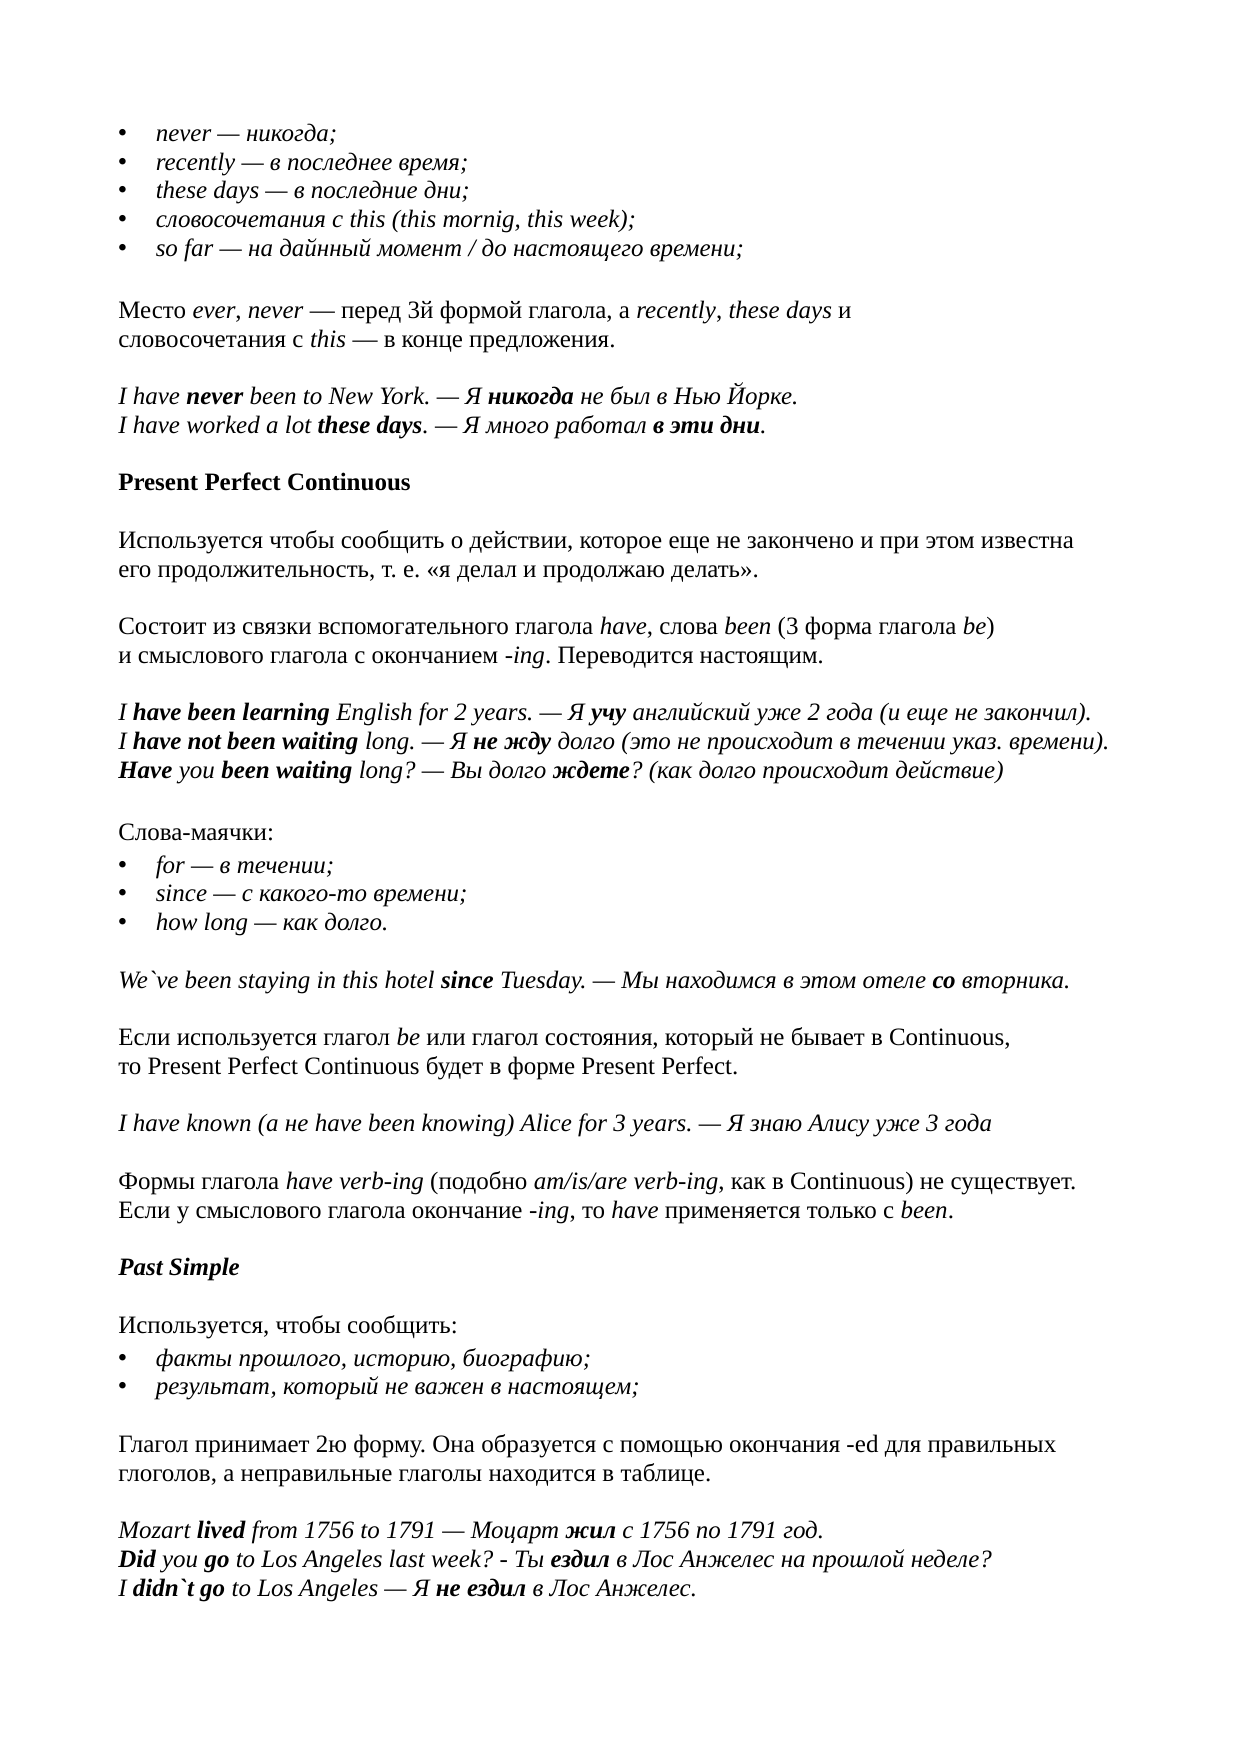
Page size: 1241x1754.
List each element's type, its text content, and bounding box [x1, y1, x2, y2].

text Present Perfect Continuous [118, 467, 1122, 496]
text Используется чтобы сообщить о действии, которое еще не закончено и при этом известна [118, 525, 1122, 554]
list for — в течении; [118, 850, 1122, 878]
list never — никогда; [118, 118, 1122, 147]
text I have been learning English for 2 years. — Я учу английский уже 2 года (и еще не закончил). [118, 697, 1122, 726]
text Состоит из связки вспомогательного глагола have, cлова been (3 форма глагола be) [118, 611, 1122, 640]
text Have you been waiting long? — Вы долго ждете? (как долго происходит действие) [118, 755, 1122, 784]
text Did you go to Los Angeles last week? - Ты ездил в Лос Анжелес на прошлой неделе? [118, 1544, 1122, 1573]
text Формы глагола have verb-ing (подобно am/is/are verb-ing, как в Continuous) не существует. [118, 1166, 1122, 1195]
text Используется, чтобы сообщить: [118, 1310, 1122, 1338]
list факты прошлого, историю, биографию; [118, 1343, 1122, 1371]
text I didn`t go to Los Angeles — Я не ездил в Лос Анжелес. [118, 1573, 1122, 1601]
text его продолжительность, т. е. «я делал и продолжаю делать». [118, 554, 1122, 582]
text Глагол принимает 2ю форму. Она образуется с помощью окончания -ed для правильных глоголов, а неправильные глаголы находится в таблице. [118, 1429, 1122, 1486]
list recently — в последнее время; [118, 147, 1122, 176]
text то Present Perfect Continuous будет в форме Present Perfect. [118, 1051, 1122, 1080]
text словосочетания с this — в конце предложения. [118, 324, 1122, 352]
text I have never been to New York. — Я никогда не был в Нью Йорке. [118, 381, 1122, 410]
list these days — в последние дни; [118, 176, 1122, 204]
text Past Simple [118, 1252, 1122, 1281]
list how long — как долго. [118, 907, 1122, 936]
text Слова-маячки: [118, 817, 1122, 845]
text Если у смыслового глагола окончание -ing, то have применяется только с been. [118, 1195, 1122, 1223]
list словосочетания с this (this mornig, this week); [118, 204, 1122, 233]
text и смыслового глагола с окончанием -ing. Переводится настоящим. [118, 640, 1122, 669]
text Если используется глагол be или глагол состояния, который не бывает в Continuous, [118, 1022, 1122, 1051]
list результат, который не важен в настоящем; [118, 1371, 1122, 1400]
text Mozart lived from 1756 to 1791 — Моцарт жил с 1756 по 1791 год. [118, 1515, 1122, 1544]
list since — с какого-то времени; [118, 878, 1122, 907]
text I have worked a lot these days. — Я много работал в эти дни. [118, 410, 1122, 439]
text Место ever, never — перед 3й формой глагола, а recently, these days и [118, 295, 1122, 324]
text I have not been waiting long. — Я не жду долго (это не происходит в течении указ. времени). [118, 726, 1122, 755]
text We`ve been staying in this hotel since Tuesday. — Мы находимся в этом отеле со вторника. [118, 965, 1122, 993]
list so far — на дайнный момент / до настоящего времени; [118, 233, 1122, 262]
text I have known (а не have been knowing) Alice for 3 years. — Я знаю Алису уже 3 года [118, 1108, 1122, 1137]
